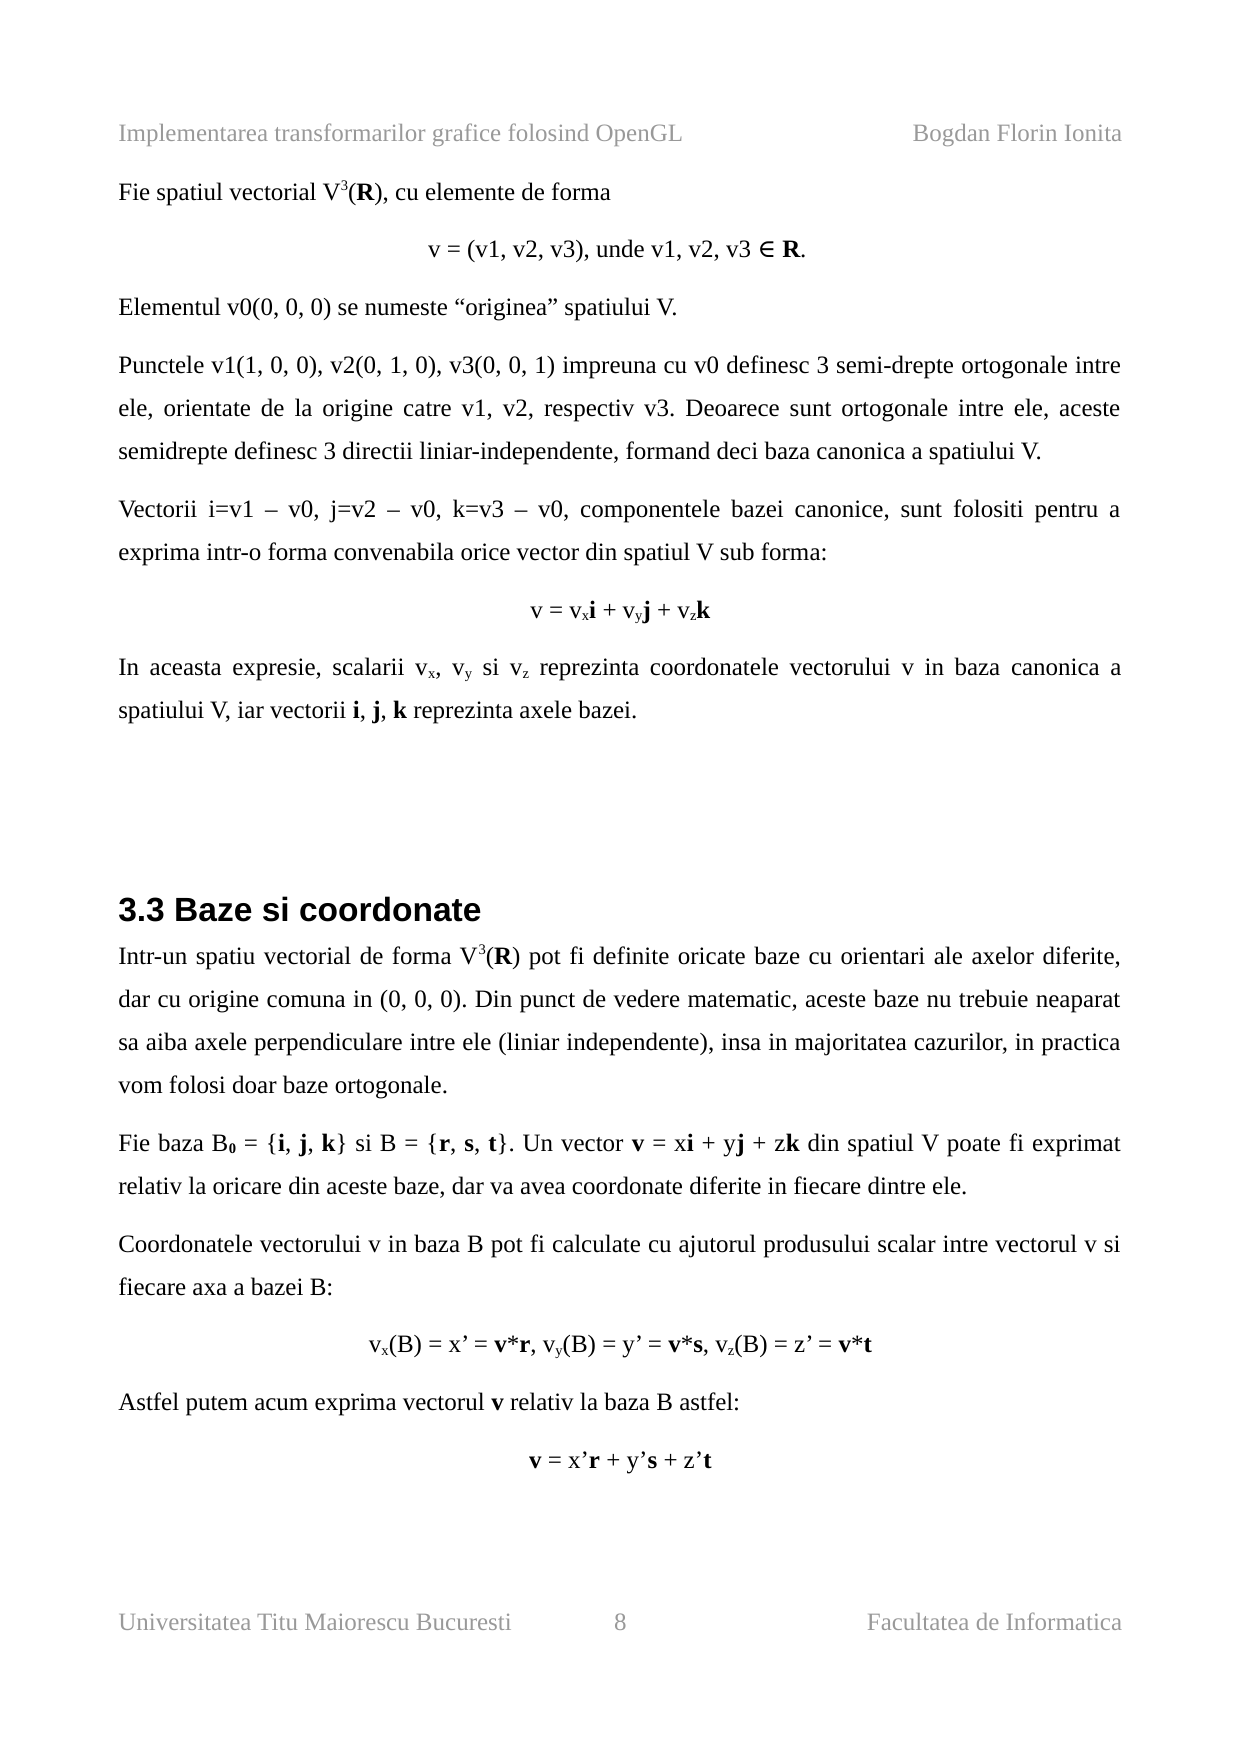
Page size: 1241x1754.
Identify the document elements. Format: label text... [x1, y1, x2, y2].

text Astfel putem acum exprima vectorul v relativ la baza B astfel: [118, 1387, 1122, 1416]
text v = vxi + vyj + vzk [118, 595, 1122, 623]
text In aceasta expresie, scalarii vx, vy si vz reprezinta coordonatele vectorului v in baza canonica a spatiului V, iar vectorii i, j, k reprezinta axele bazei. [118, 652, 1122, 724]
text Coordonatele vectorului v in baza B pot fi calculate cu ajutorul produsului scalar intre vectorul v si fiecare axa a bazei B: [118, 1229, 1122, 1301]
text Intr-un spatiu vectorial de forma V3(R) pot fi definite oricate baze cu orientari ale axelor diferite, dar cu origine comuna in (0, 0, 0). Din punct de vedere matematic, aceste baze nu trebuie neaparat sa aiba axele perpendiculare intre ele (liniar independente), insa in majoritatea cazurilor, in practica vom folosi doar baze ortogonale. [118, 941, 1122, 1099]
text v = x’r + y’s + z’t [118, 1445, 1122, 1474]
text Fie spatiul vectorial V3(R), cu elemente de forma [118, 177, 1122, 206]
text Elementul v0(0, 0, 0) se numeste “originea” spatiului V. [118, 292, 1122, 321]
text Punctele v1(1, 0, 0), v2(0, 1, 0), v3(0, 0, 1) impreuna cu v0 definesc 3 semi-drepte ortogonale intre ele, orientate de la origine catre v1, v2, respectiv v3. Deoarece sunt ortogonale intre ele, aceste semidrepte definesc 3 directii liniar-independente, formand deci baza canonica a spatiului V. [118, 350, 1122, 465]
text v = (v1, v2, v3), unde v1, v2, v3 ∈ R. [118, 234, 1122, 263]
text Fie baza B0 = {i, j, k} si B = {r, s, t}. Un vector v = xi + yj + zk din spatiul V poate fi exprimat relativ la oricare din aceste baze, dar va avea coordonate diferite in fiecare dintre ele. [118, 1128, 1122, 1200]
text vx(B) = x’ = v*r, vy(B) = y’ = v*s, vz(B) = z’ = v*t [118, 1329, 1122, 1358]
subtitle 3.3 Baze si coordonate [118, 889, 1122, 928]
text Vectorii i=v1 – v0, j=v2 – v0, k=v3 – v0, componentele bazei canonice, sunt folositi pentru a exprima intr-o forma convenabila orice vector din spatiul V sub forma: [118, 494, 1122, 566]
